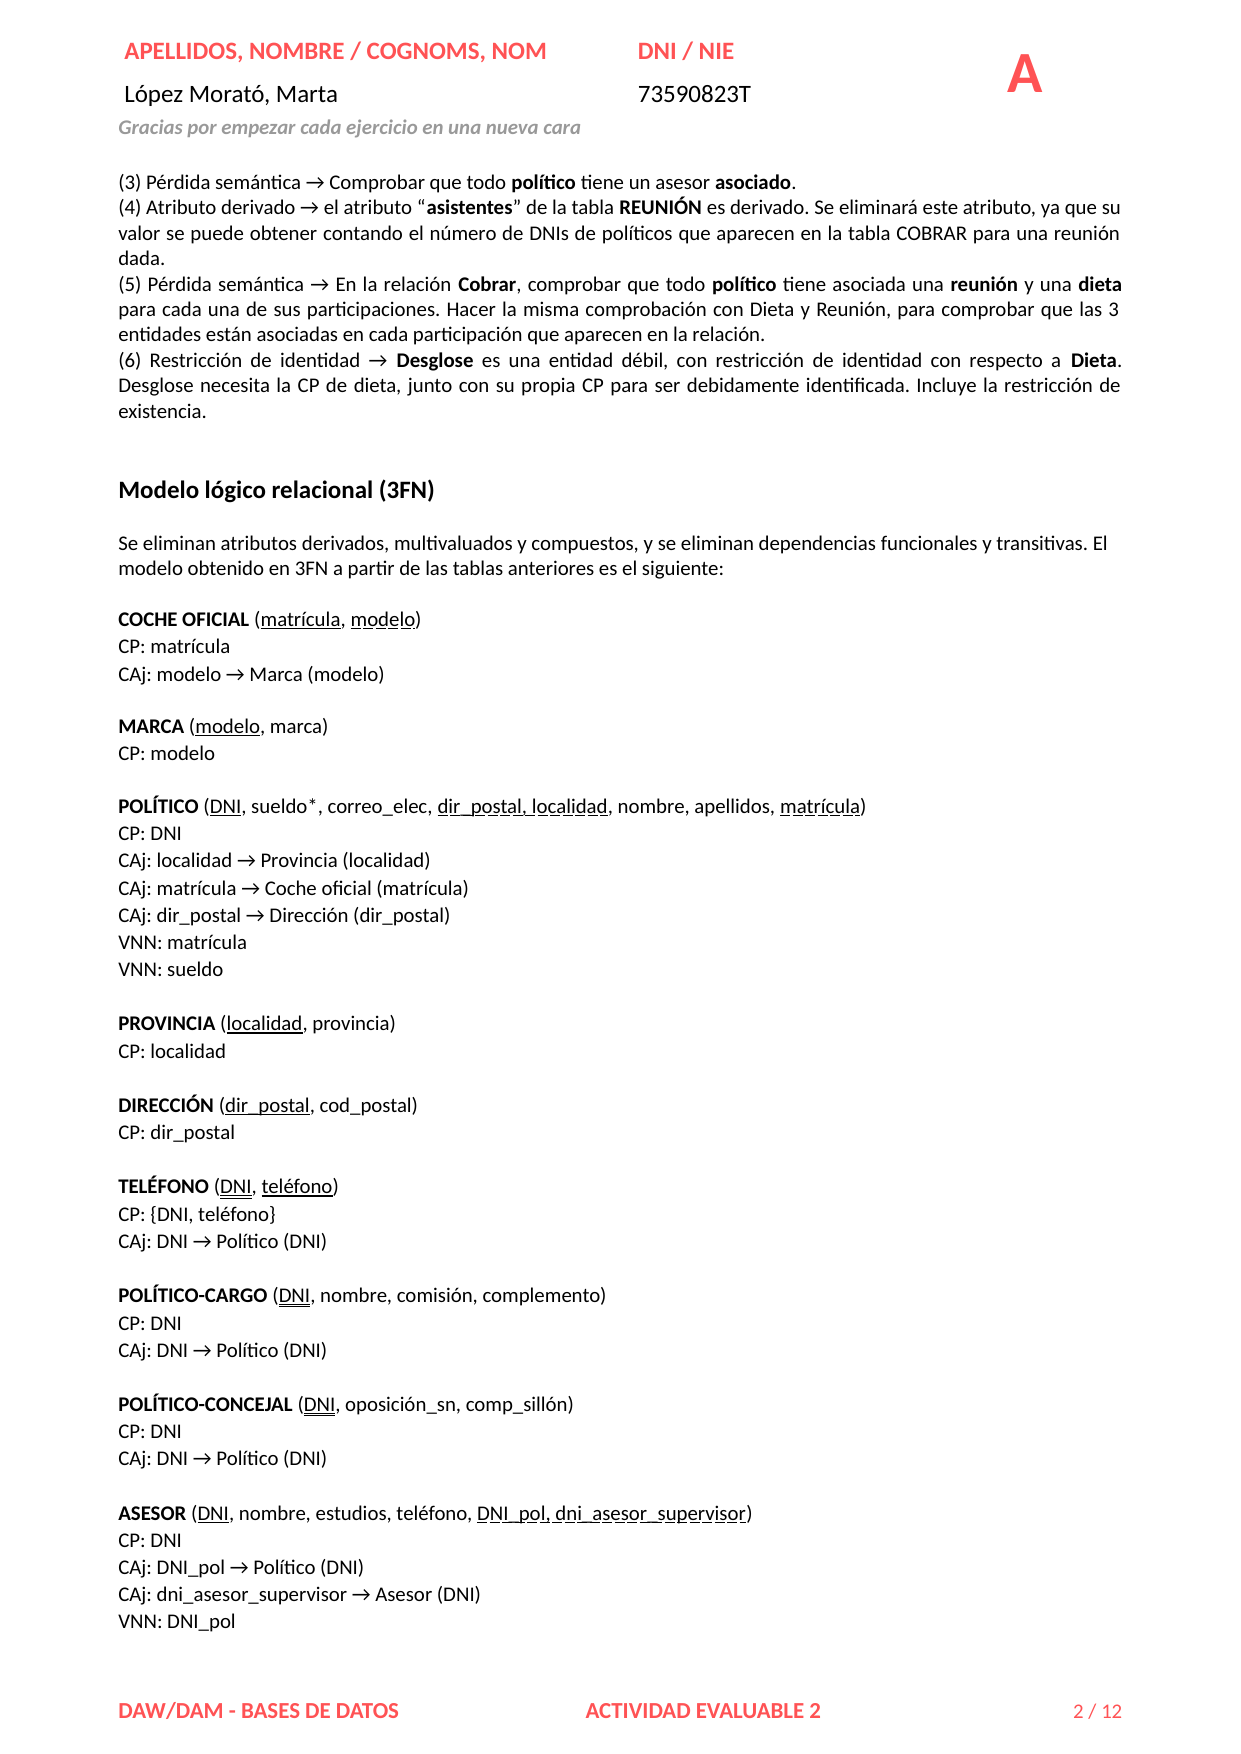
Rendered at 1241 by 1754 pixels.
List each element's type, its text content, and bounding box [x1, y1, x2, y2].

text Se eliminan atributos derivados, multivaluados y compuestos, y se eliminan dependencias funcionales y transitivas. El modelo obtenido en 3FN a partir de las tablas anteriores es el siguiente: [118, 530, 1122, 581]
text CP: modelo [118, 741, 1122, 766]
text ASESOR (DNI, nombre, estudios, teléfono, DNI_pol, dni_asesor_supervisor) [118, 1500, 1122, 1525]
text CP: DNI [118, 1418, 1122, 1444]
text CP: DNI [118, 820, 1122, 846]
text POLÍTICO-CARGO (DNI, nombre, comisión, complemento) [118, 1282, 1122, 1308]
text PROVINCIA (localidad, provincia) [118, 1011, 1122, 1036]
text VNN: matrícula [118, 929, 1122, 954]
text CAj: dir_postal → Dirección (dir_postal) [118, 902, 1122, 927]
text Modelo lógico relacional (3FN) [118, 474, 1122, 505]
text CP: {DNI, teléfono} [118, 1201, 1122, 1226]
text CAj: dni_asesor_supervisor → Asesor (DNI) [118, 1582, 1122, 1607]
text POLÍTICO (DNI, sueldo*, correo_elec, dir_postal, localidad, nombre, apellidos, matrícula) [118, 793, 1122, 818]
text POLÍTICO-CONCEJAL (DNI, oposición_sn, comp_sillón) [118, 1391, 1122, 1417]
text CAj: modelo → Marca (modelo) [118, 661, 1122, 686]
text CAj: matrícula → Coche oficial (matrícula) [118, 875, 1122, 900]
text VNN: DNI_pol [118, 1609, 1122, 1634]
text CP: matrícula [118, 633, 1122, 659]
text DIRECCIÓN (dir_postal, cod_postal) [118, 1092, 1122, 1118]
text CAj: DNI → Político (DNI) [118, 1228, 1122, 1253]
text (3) Pérdida semántica → Comprobar que todo político tiene un asesor asociado. [118, 169, 1122, 194]
text CP: DNI [118, 1527, 1122, 1553]
text (6) Restricción de identidad → Desglose es una entidad débil, con restricción de identidad con respecto a Dieta. Desglose necesita la CP de dieta, junto con su propia CP para ser debidamente identificada. Incluye la restricción de existencia. [118, 347, 1122, 423]
text CP: DNI [118, 1310, 1122, 1335]
text CAj: DNI_pol → Político (DNI) [118, 1554, 1122, 1580]
text CP: localidad [118, 1038, 1122, 1063]
text (4) Atributo derivado → el atributo “asistentes” de la tabla REUNIÓN es derivado. Se eliminará este atributo, ya que su valor se puede obtener contando el número de DNIs de políticos que aparecen en la tabla COBRAR para una reunión dada. [118, 194, 1122, 271]
text COCHE OFICIAL (matrícula, modelo) [118, 606, 1122, 632]
text CAj: localidad → Provincia (localidad) [118, 847, 1122, 873]
text VNN: sueldo [118, 956, 1122, 982]
text CAj: DNI → Político (DNI) [118, 1337, 1122, 1362]
text TELÉFONO (DNI, teléfono) [118, 1174, 1122, 1199]
text CAj: DNI → Político (DNI) [118, 1446, 1122, 1471]
text CP: dir_postal [118, 1119, 1122, 1145]
text (5) Pérdida semántica → En la relación Cobrar, comprobar que todo político tiene asociada una reunión y una dieta para cada una de sus participaciones. Hacer la misma comprobación con Dieta y Reunión, para comprobar que las 3 entidades están asociadas en cada participación que aparecen en la relación. [118, 271, 1122, 347]
text MARCA (modelo, marca) [118, 713, 1122, 739]
